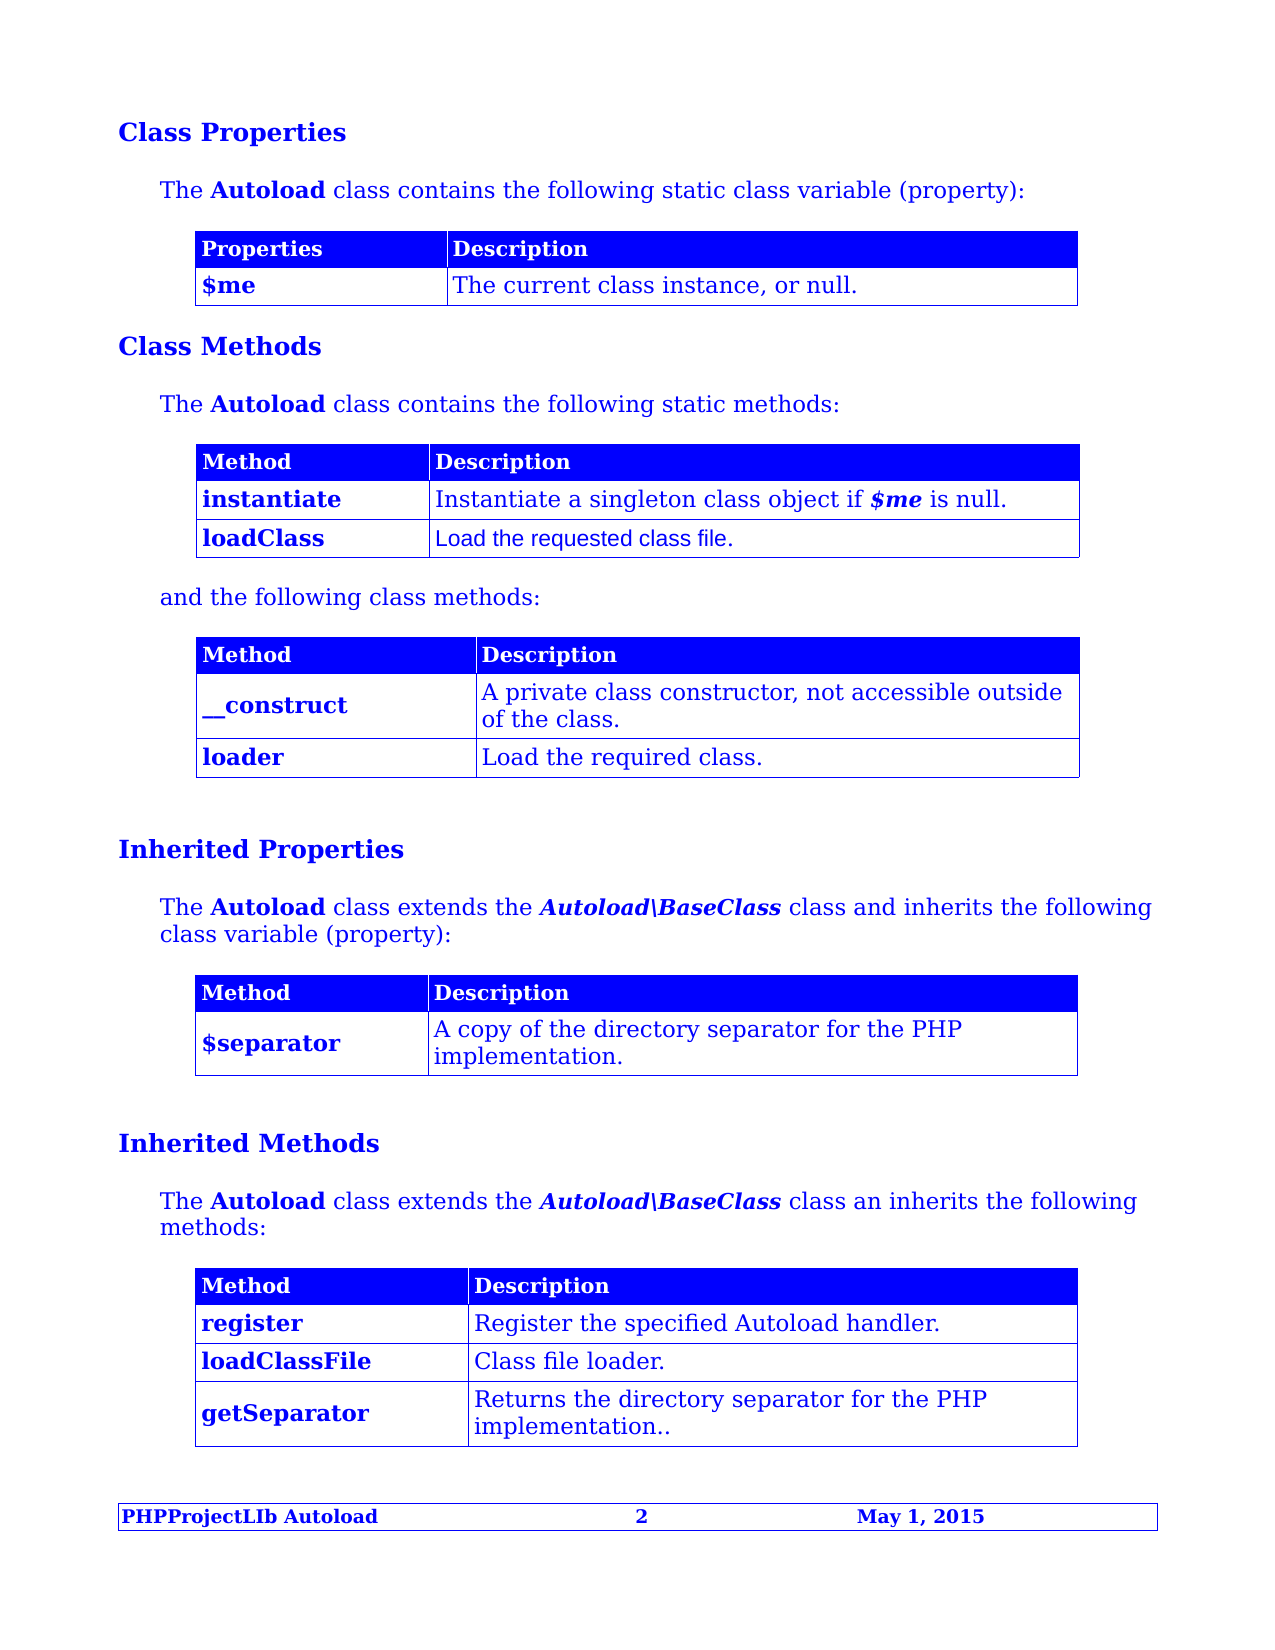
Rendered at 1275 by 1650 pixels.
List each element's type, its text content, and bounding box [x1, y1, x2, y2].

table_cell register [196, 1305, 468, 1342]
table_cell loadClassFile [196, 1344, 468, 1381]
text The Autoload class extends the Autoload\BaseClass class and inherits the following class variable (property): [159, 894, 1157, 948]
table_header Description [429, 976, 1077, 1011]
table_cell Returns the directory separator for the PHP implementation.. [469, 1382, 1077, 1446]
table_cell Load the requested class file. [430, 520, 1079, 557]
table_cell __construct [197, 674, 476, 738]
table_cell Register the specified Autoload handler. [469, 1305, 1077, 1342]
table_cell Instantiate a singleton class object if $me is null. [430, 481, 1079, 519]
text The Autoload class contains the following static class variable (property): [159, 177, 1157, 204]
table_cell Load the required class. [477, 739, 1079, 777]
table_header Method [197, 445, 429, 480]
table_header Method [197, 638, 476, 673]
table_header Method [196, 1269, 468, 1304]
title Class Properties [118, 118, 1157, 147]
title Inherited Properties [118, 835, 1157, 865]
table_header Method [196, 976, 428, 1011]
table_cell instantiate [197, 481, 429, 519]
table_header Description [477, 638, 1079, 673]
table_cell $separator [196, 1012, 428, 1075]
table_cell A private class constructor, not accessible outside of the class. [477, 674, 1079, 738]
table_cell Class file loader. [469, 1344, 1077, 1381]
text The Autoload class contains the following static methods: [159, 391, 1157, 417]
table_cell $me [196, 268, 447, 305]
table_cell The current class instance, or null. [448, 268, 1077, 305]
table_header Description [469, 1269, 1077, 1304]
title Inherited Methods [118, 1129, 1157, 1158]
table_cell loadClass [197, 520, 429, 557]
table_header Description [448, 232, 1077, 267]
table_header Description [430, 445, 1079, 480]
table_cell loader [197, 739, 476, 777]
table_cell A copy of the directory separator for the PHP implementation. [429, 1012, 1077, 1075]
title Class Methods [118, 332, 1157, 361]
table_cell getSeparator [196, 1382, 468, 1446]
text and the following class methods: [159, 584, 1157, 611]
text The Autoload class extends the Autoload\BaseClass class an inherits the following methods: [159, 1188, 1157, 1241]
table_header Properties [196, 232, 447, 267]
